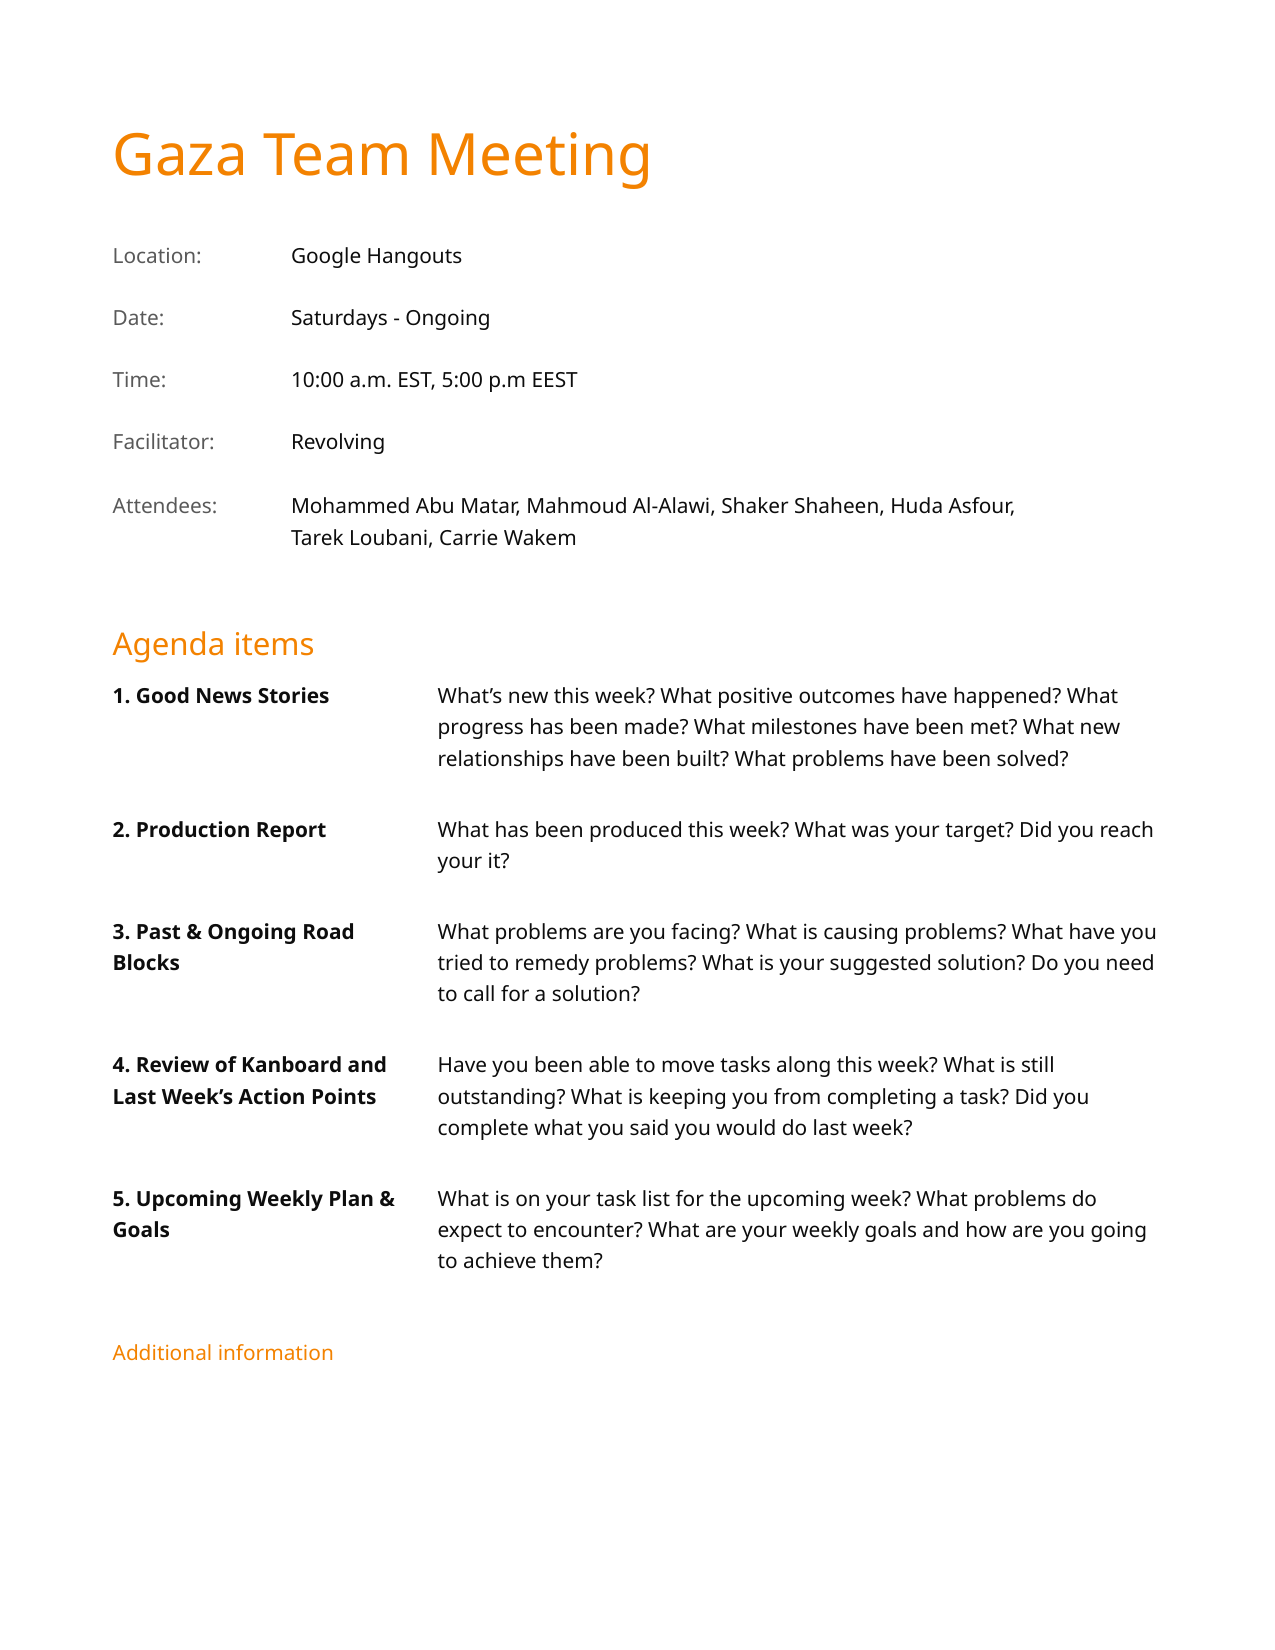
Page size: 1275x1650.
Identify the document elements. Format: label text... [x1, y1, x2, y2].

table_cell 10:00 a.m. EST, 5:00 p.m EEST [291, 365, 1162, 427]
table_cell Date: [113, 303, 291, 365]
table_cell Saturdays - Ongoing [291, 303, 1162, 365]
table_cell Facilitator: Attendees: [113, 427, 291, 584]
table_cell 3. Past & Ongoing Road Blocks [113, 917, 437, 1051]
table_cell 4. Review of Kanboard and Last Week’s Action Points [113, 1051, 437, 1184]
title Gaza Team Meeting [112, 112, 1162, 192]
table_cell Time: [113, 365, 291, 427]
subtitle Additional information [112, 1338, 1162, 1367]
table_header Google Hangouts [291, 242, 1162, 303]
table_cell What has been produced this week? What was your target? Did you reach your it? [438, 815, 1163, 917]
table_cell 2. Production Report [113, 815, 437, 917]
subtitle Agenda items [112, 622, 1162, 664]
table_cell Revolving Mohammed Abu Matar, Mahmoud Al-Alawi, Shaker Shaheen, Huda Asfour, Tarek Loubani, Carrie Wakem [291, 427, 1162, 584]
table_header Location: [113, 242, 291, 303]
table_cell What problems are you facing? What is causing problems? What have you tried to remedy problems? What is your suggested solution? Do you need to call for a solution? [438, 917, 1163, 1051]
table_cell Have you been able to move tasks along this week? What is still outstanding? What is keeping you from completing a task? Did you complete what you said you would do last week? [438, 1051, 1163, 1184]
table_header What’s new this week? What positive outcomes have happened? What progress has been made? What milestones have been met? What new relationships have been built? What problems have been solved? [438, 681, 1163, 815]
table_cell What is on your task list for the upcoming week? What problems do expect to encounter? What are your weekly goals and how are you going to achieve them? [438, 1184, 1163, 1318]
table_header 1. Good News Stories [113, 681, 437, 815]
table_cell 5. Upcoming Weekly Plan & Goals [113, 1184, 437, 1318]
